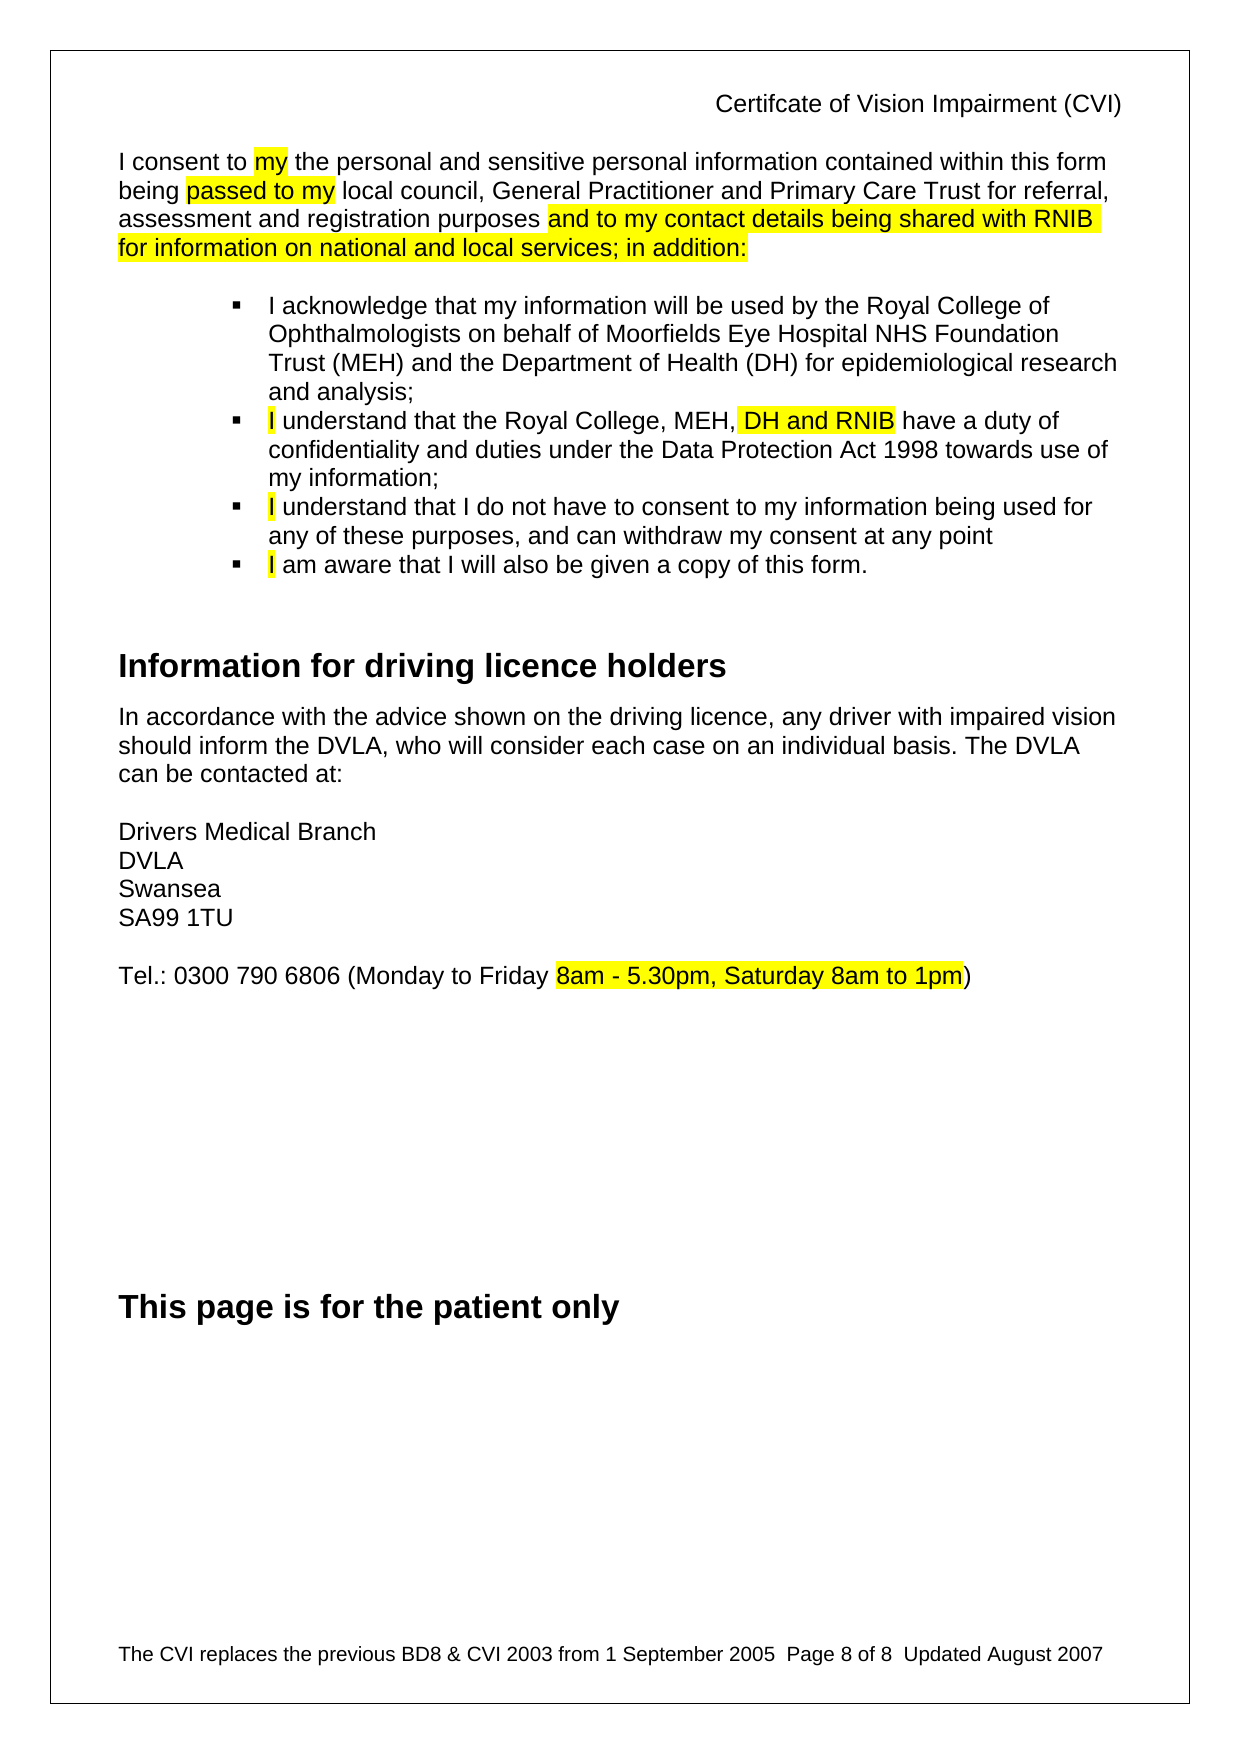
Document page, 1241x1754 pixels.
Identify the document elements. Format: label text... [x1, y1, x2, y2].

text Drivers Medical Branch [118, 817, 1122, 846]
text Information for driving licence holders [118, 646, 1122, 684]
text This page is for the patient only [118, 1287, 1122, 1326]
text Swansea [118, 874, 1122, 903]
text Tel.: 0300 790 6806 (Monday to Friday 8am - 5.30pm, Saturday 8am to 1pm) [118, 961, 1122, 989]
text In accordance with the advice shown on the driving licence, any driver with impaired vision should inform the DVLA, who will consider each case on an individual basis. The DVLA can be contacted at: [118, 702, 1122, 788]
text SA99 1TU [118, 903, 1122, 932]
text I consent to my the personal and sensitive personal information contained within this form being passed to my local council, General Practitioner and Primary Care Trust for referral, assessment and registration purposes and to my contact details being shared with RNIB for information on national and local services; in addition: [118, 147, 1122, 262]
text DVLA [118, 846, 1122, 874]
list I acknowledge that my information will be used by the Royal College of Ophthalmologists on behalf of Moorfields Eye Hospital NHS Foundation Trust (MEH) and the Department of Health (DH) for epidemiological research and analysis; [231, 291, 1122, 406]
list I am aware that I will also be given a copy of this form. [231, 550, 1122, 578]
list I understand that the Royal College, MEH, DH and RNIB have a duty of confidentiality and duties under the Data Protection Act 1998 towards use of my information; [231, 406, 1122, 492]
list I understand that I do not have to consent to my information being used for any of these purposes, and can withdraw my consent at any point [231, 492, 1122, 550]
